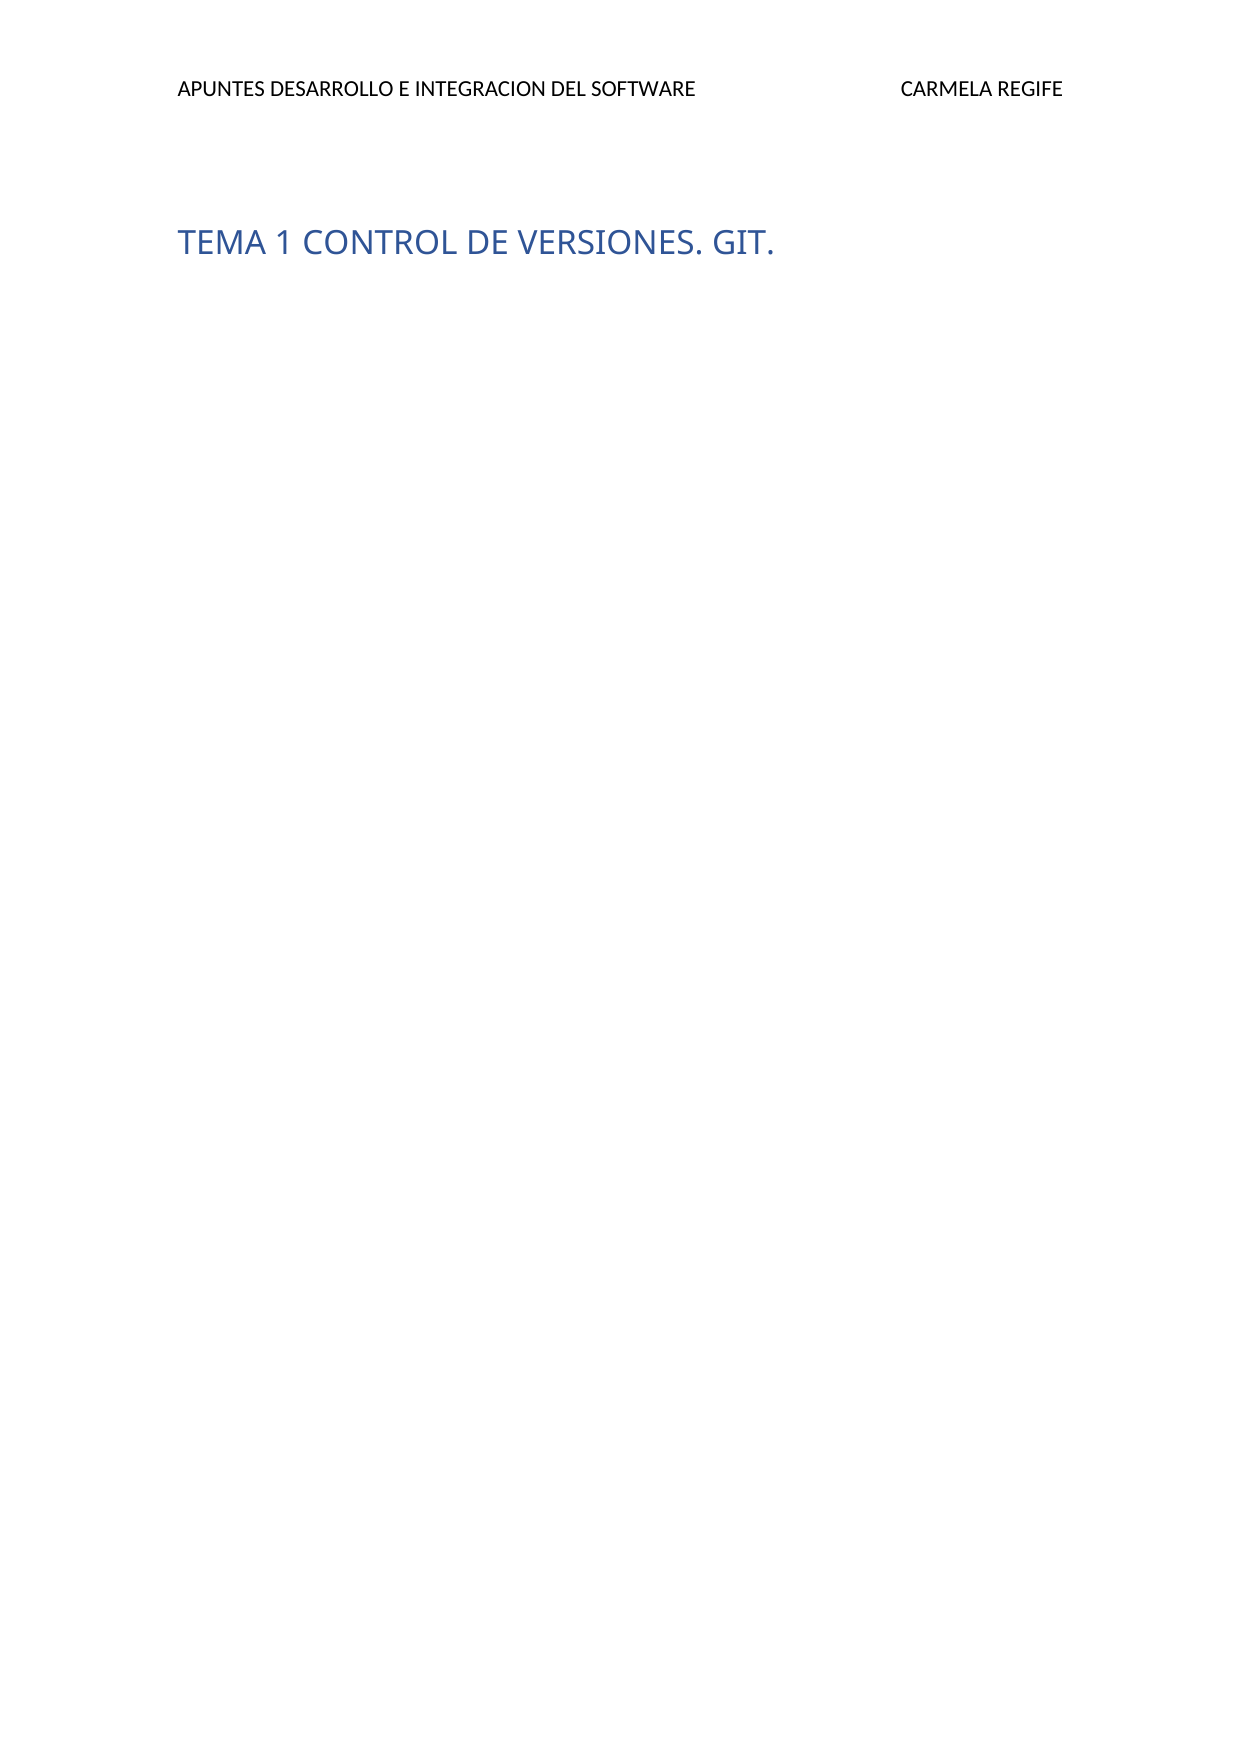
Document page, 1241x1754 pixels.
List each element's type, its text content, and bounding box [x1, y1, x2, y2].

subtitle TEMA 1 CONTROL DE VERSIONES. GIT. [177, 219, 1063, 264]
